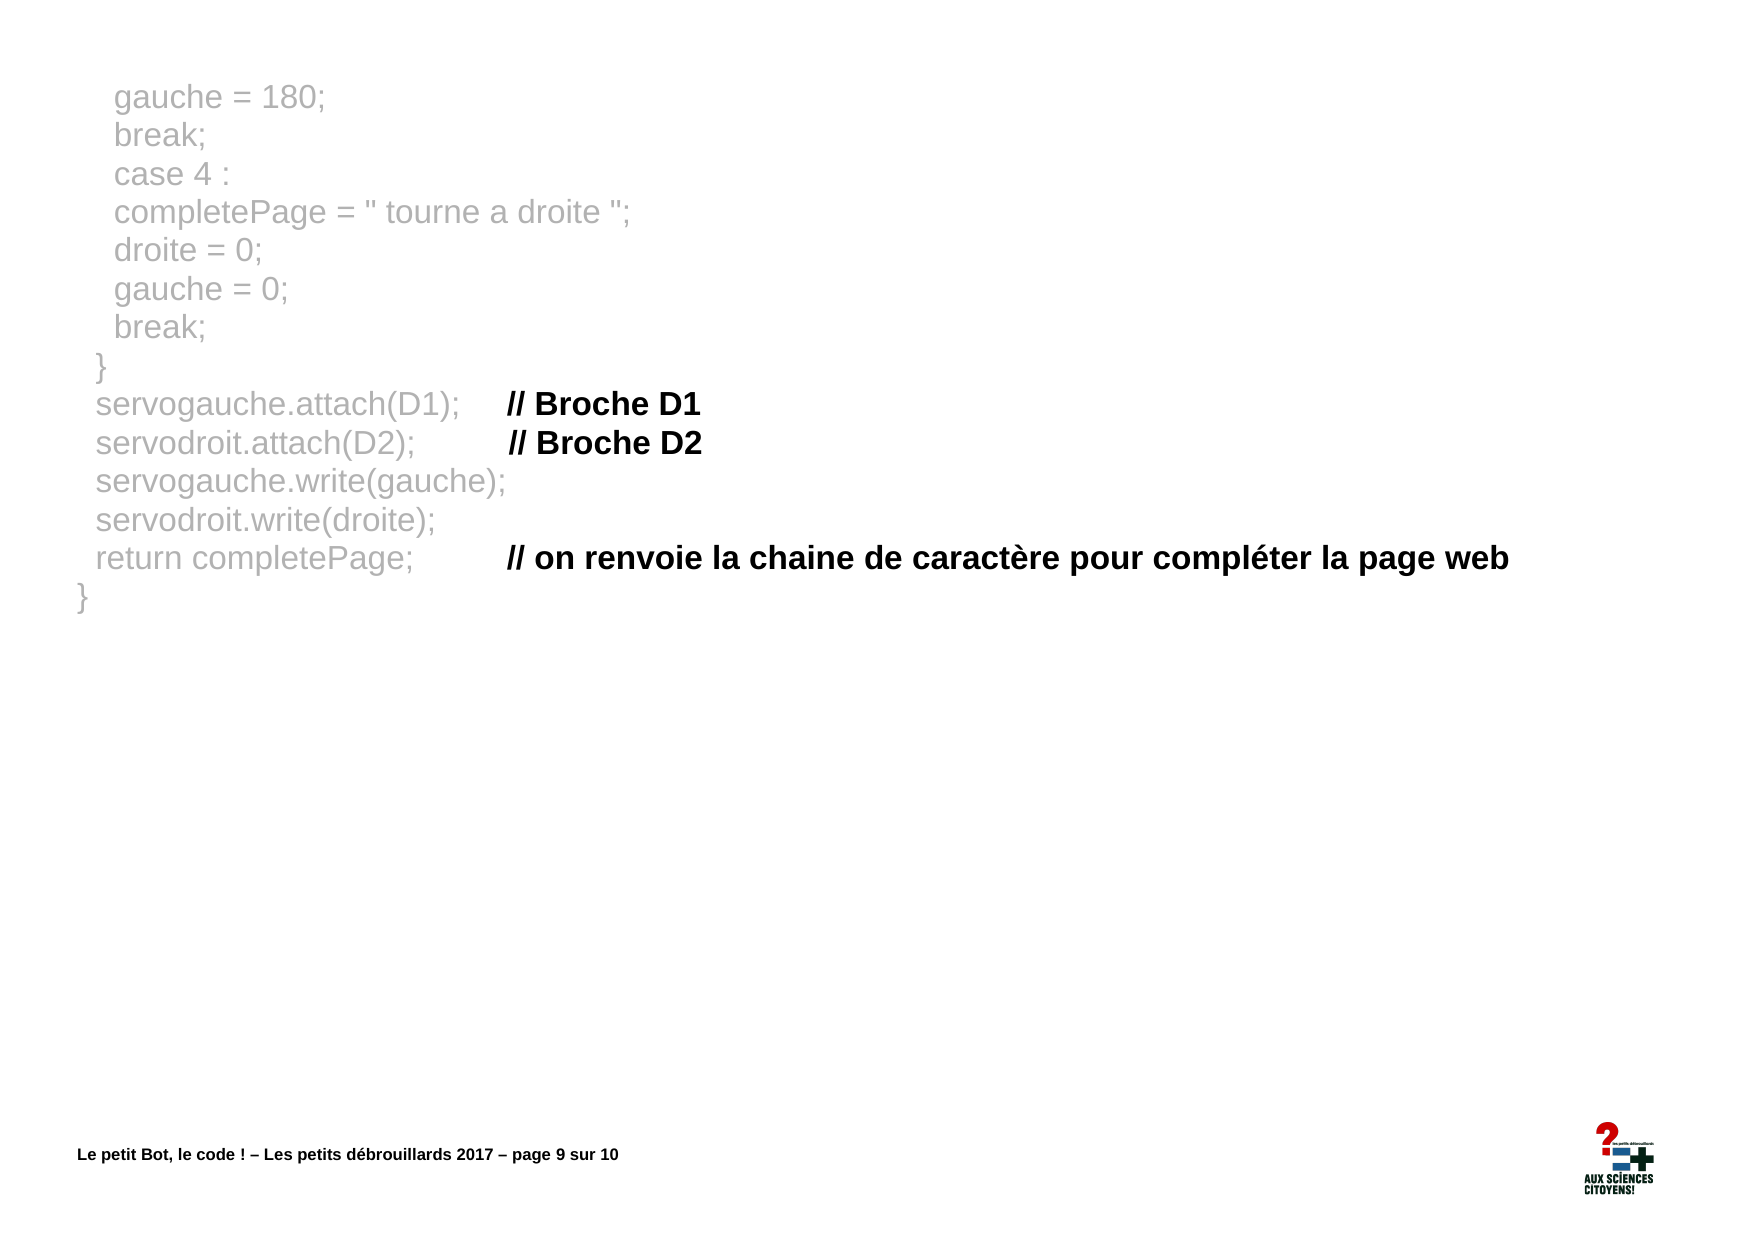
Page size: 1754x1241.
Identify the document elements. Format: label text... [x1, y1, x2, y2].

text gauche = 180; [77, 77, 1677, 115]
text servogauche.write(gauche); [77, 461, 1677, 499]
picture [1584, 1122, 1654, 1195]
text droite = 0; [77, 231, 1677, 269]
text break; [77, 115, 1677, 154]
text } [77, 346, 1677, 384]
text return completePage; // on renvoie la chaine de caractère pour compléter la page web [77, 538, 1677, 576]
text gauche = 0; [77, 269, 1677, 307]
text servogauche.attach(D1); // Broche D1 [77, 384, 1677, 423]
text servodroit.write(droite); [77, 499, 1677, 538]
text break; [77, 307, 1677, 346]
text } [77, 576, 1677, 615]
text completePage = " tourne a droite "; [77, 192, 1677, 231]
text servodroit.attach(D2); // Broche D2 [77, 423, 1677, 461]
text case 4 : [77, 154, 1677, 192]
